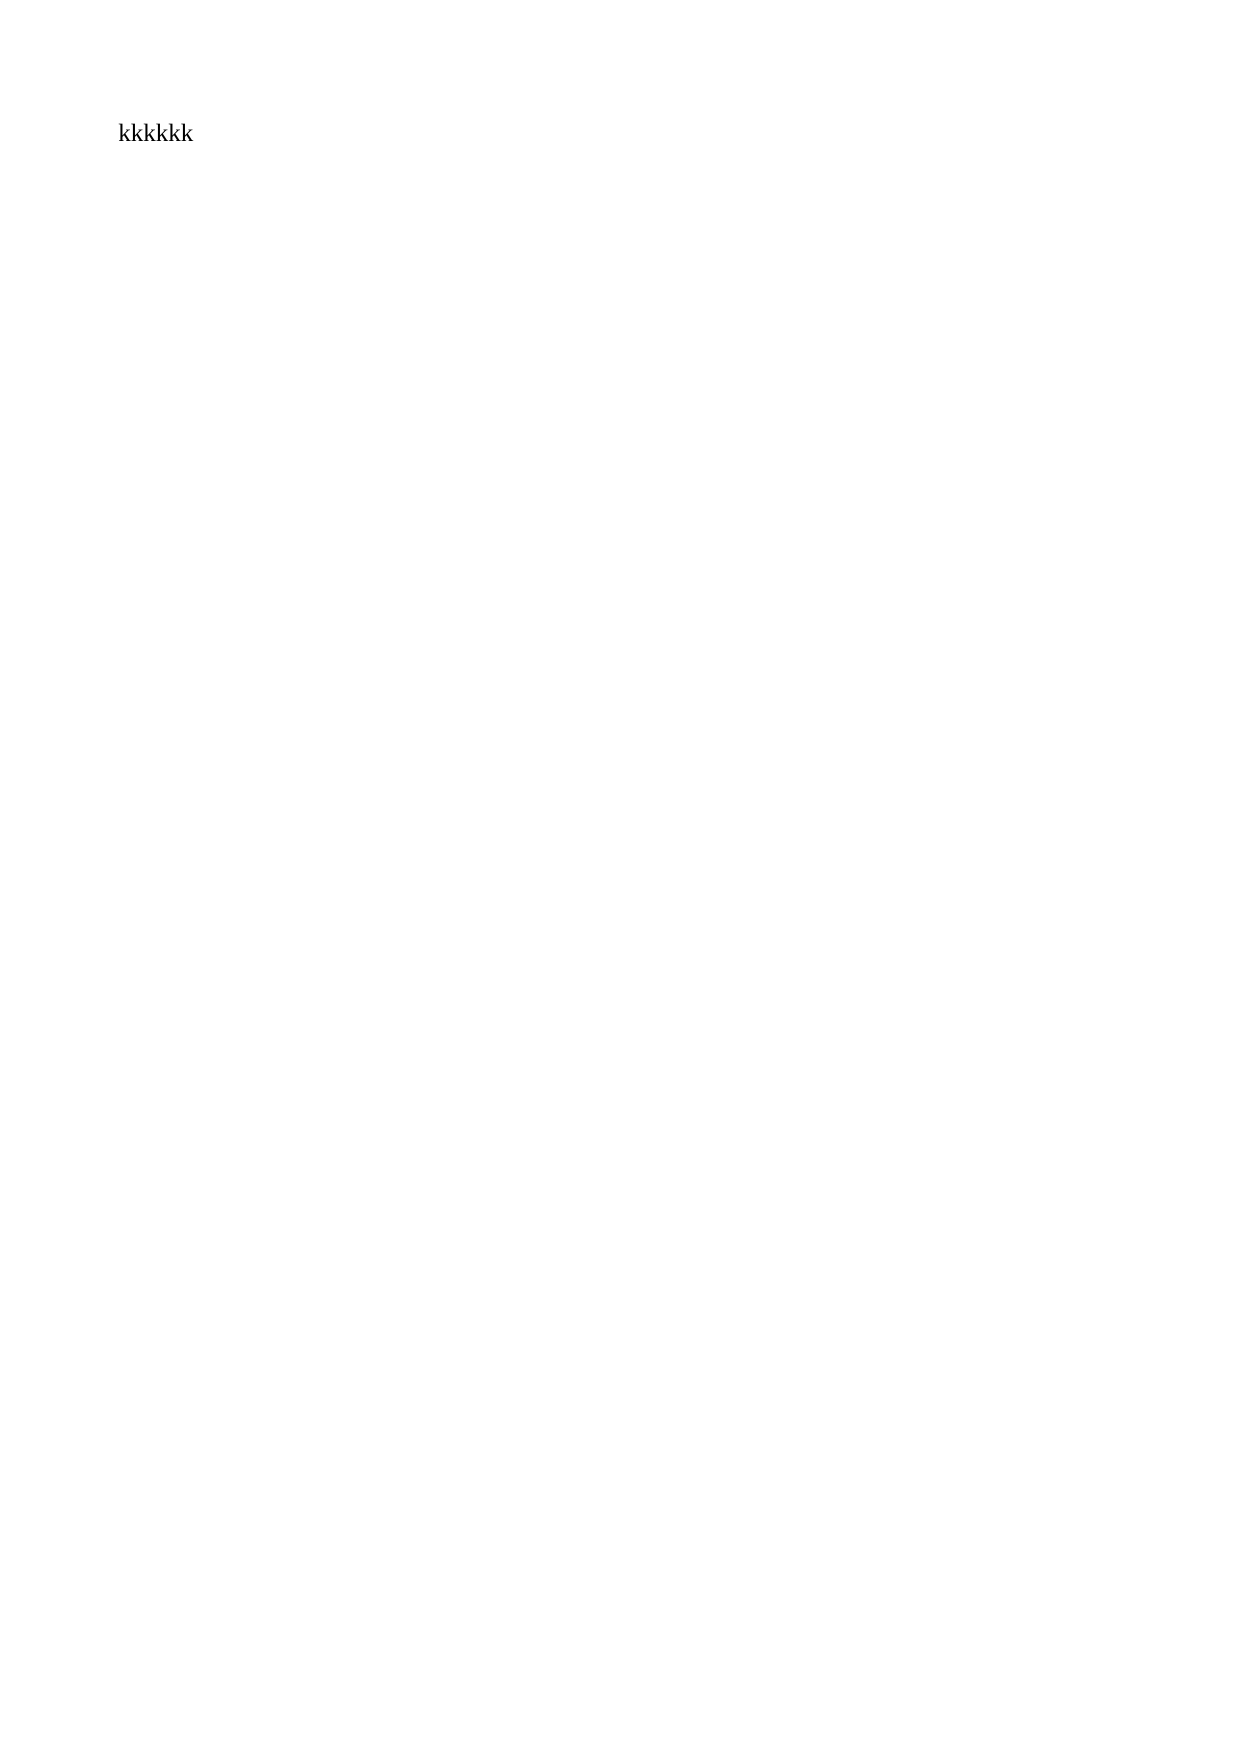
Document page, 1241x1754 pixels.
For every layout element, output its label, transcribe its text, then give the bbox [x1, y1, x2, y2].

text kkkkkk [118, 118, 1122, 147]
